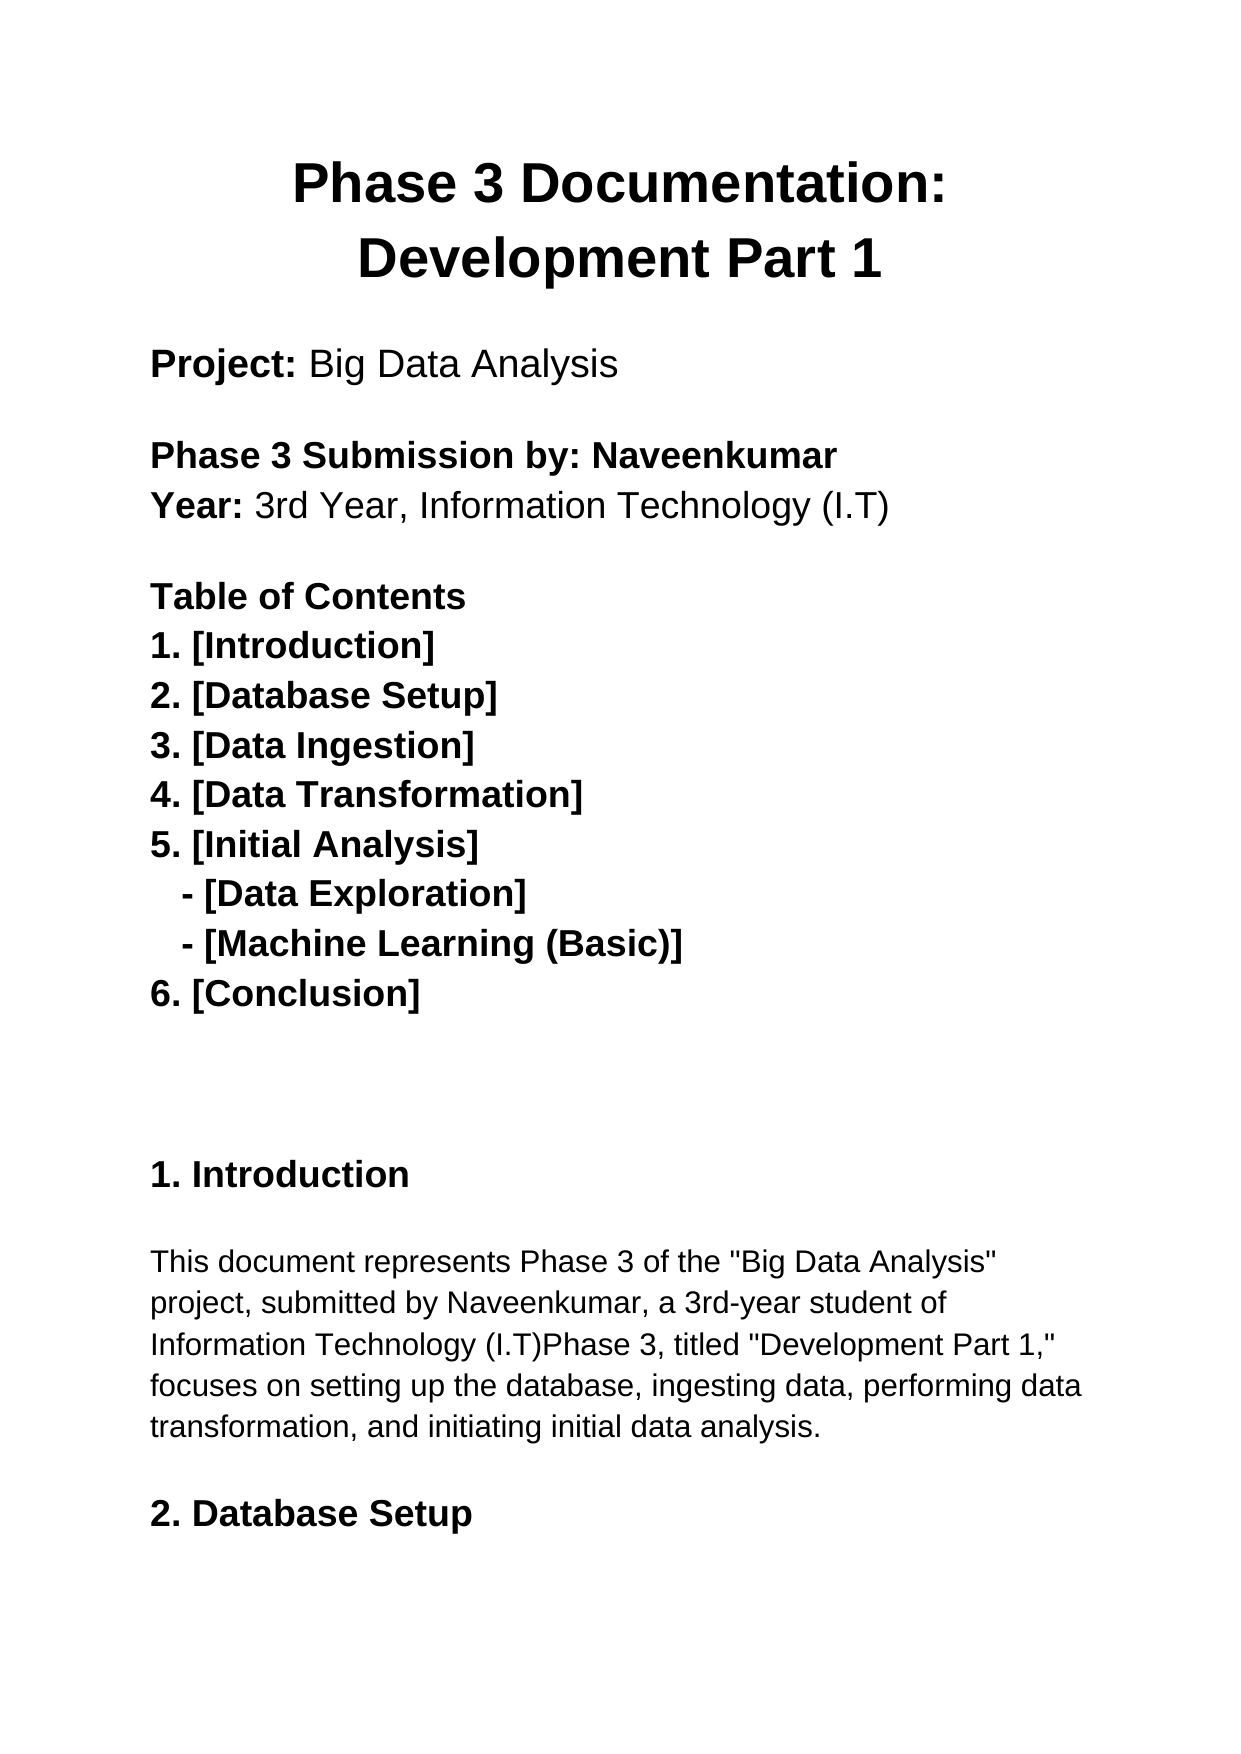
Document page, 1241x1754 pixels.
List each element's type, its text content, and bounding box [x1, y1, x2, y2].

text - [Machine Learning (Basic)] [150, 921, 1090, 964]
text 4. [Data Transformation] [150, 772, 1090, 816]
text Year: 3rd Year, Information Technology (I.T) [150, 483, 1090, 526]
text 3. [Data Ingestion] [150, 723, 1090, 766]
text - [Data Exploration] [150, 872, 1090, 915]
text Phase 3 Submission by: Naveenkumar [150, 434, 1090, 477]
text 1. Introduction [150, 1152, 1090, 1196]
text Phase 3 Documentation: Development Part 1 [150, 150, 1090, 289]
text This document represents Phase 3 of the "Big Data Analysis" project, submitted by Naveenkumar, a 3rd-year student of Information Technology (I.T)Phase 3, titled "Development Part 1," focuses on setting up the database, ingesting data, performing data transformation, and initiating initial data analysis. [150, 1243, 1090, 1444]
text 2. [Database Setup] [150, 673, 1090, 716]
text Table of Contents [150, 574, 1090, 617]
text 5. [Initial Analysis] [150, 822, 1090, 865]
text 6. [Conclusion] [150, 971, 1090, 1014]
text 2. Database Setup [150, 1491, 1090, 1534]
text Project: Big Data Analysis [150, 340, 1090, 386]
text 1. [Introduction] [150, 624, 1090, 667]
